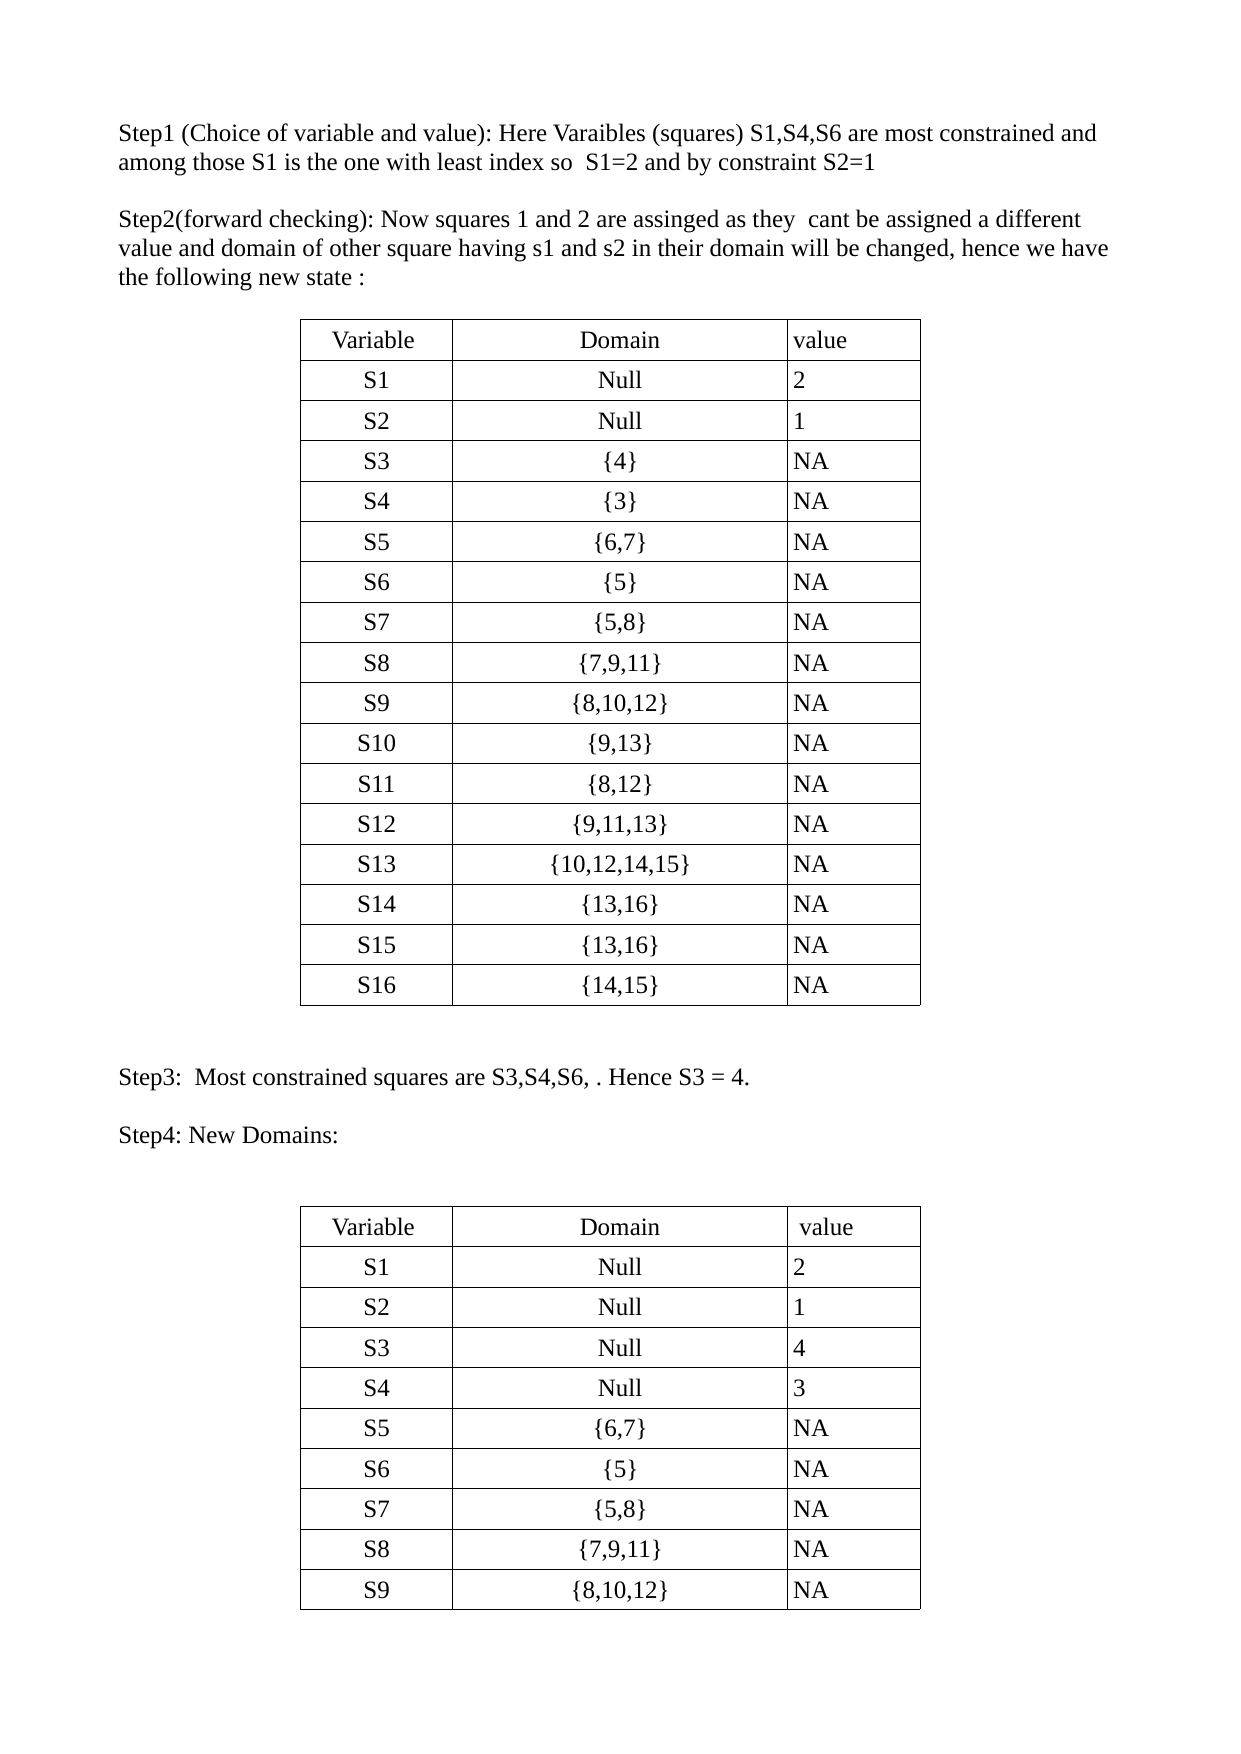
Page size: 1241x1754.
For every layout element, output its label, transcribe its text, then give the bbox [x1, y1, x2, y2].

table_cell S13 [301, 845, 452, 884]
table_cell S10 [301, 724, 452, 763]
table_cell Null [453, 361, 787, 400]
table_cell {5,8} [453, 603, 787, 642]
table_header value [788, 1207, 920, 1246]
table_cell {5} [453, 562, 787, 602]
table_cell S4 [301, 1368, 452, 1408]
table_cell {7,9,11} [453, 1530, 787, 1569]
table_cell {10,12,14,15} [453, 845, 787, 884]
table_cell 4 [788, 1328, 920, 1367]
table_cell S2 [301, 401, 452, 440]
table_cell Null [453, 401, 787, 440]
text Step1 (Choice of variable and value): Here Varaibles (squares) S1,S4,S6 are most constrained and among those S1 is the one with least index so S1=2 and by constraint S2=1 [118, 118, 1122, 176]
table_cell NA [788, 1570, 920, 1609]
table_cell S6 [301, 562, 452, 602]
table_cell NA [788, 482, 920, 521]
table_cell S11 [301, 764, 452, 803]
table_cell {3} [453, 482, 787, 521]
table_cell {4} [453, 441, 787, 481]
table_cell NA [788, 965, 920, 1005]
table_cell {9,13} [453, 724, 787, 763]
table_cell {7,9,11} [453, 643, 787, 682]
table_cell NA [788, 683, 920, 722]
table_cell S3 [301, 441, 452, 481]
table_cell {8,10,12} [453, 683, 787, 722]
text Step2(forward checking): Now squares 1 and 2 are assinged as they cant be assigned a different value and domain of other square having s1 and s2 in their domain will be changed, hence we have the following new state : [118, 204, 1122, 291]
table_cell NA [788, 925, 920, 964]
table_cell Null [453, 1288, 787, 1327]
table_cell S5 [301, 522, 452, 561]
table_header value [788, 320, 920, 360]
table_cell 2 [788, 361, 920, 400]
table_cell {8,12} [453, 764, 787, 803]
table_cell 2 [788, 1247, 920, 1287]
text Step3: Most constrained squares are S3,S4,S6, . Hence S3 = 4. [118, 1062, 1122, 1091]
table_cell NA [788, 845, 920, 884]
table_cell S12 [301, 804, 452, 843]
table_cell NA [788, 804, 920, 843]
table_header Domain [453, 320, 787, 360]
table_cell S14 [301, 885, 452, 924]
table_header Variable [301, 320, 452, 360]
table_cell S5 [301, 1409, 452, 1448]
table_cell {5,8} [453, 1489, 787, 1528]
table_header Variable [301, 1207, 452, 1246]
table_cell S6 [301, 1449, 452, 1488]
table_cell 1 [788, 1288, 920, 1327]
table_header Domain [453, 1207, 787, 1246]
table_cell {13,16} [453, 885, 787, 924]
table_cell Null [453, 1328, 787, 1367]
table_cell S9 [301, 1570, 452, 1609]
table_cell S1 [301, 361, 452, 400]
table_cell NA [788, 1530, 920, 1569]
table_cell S7 [301, 1489, 452, 1528]
text Step4: New Domains: [118, 1120, 1122, 1148]
table_cell S15 [301, 925, 452, 964]
table_cell {6,7} [453, 522, 787, 561]
table_cell Null [453, 1247, 787, 1287]
table_cell {6,7} [453, 1409, 787, 1448]
table_cell NA [788, 724, 920, 763]
table_cell NA [788, 603, 920, 642]
table_cell {14,15} [453, 965, 787, 1005]
table_cell S9 [301, 683, 452, 722]
table_cell NA [788, 522, 920, 561]
table_cell NA [788, 1449, 920, 1488]
table_cell S1 [301, 1247, 452, 1287]
table_cell NA [788, 885, 920, 924]
table_cell NA [788, 764, 920, 803]
table_cell 3 [788, 1368, 920, 1408]
table_cell Null [453, 1368, 787, 1408]
table_cell 1 [788, 401, 920, 440]
table_cell NA [788, 562, 920, 602]
table_cell S7 [301, 603, 452, 642]
table_cell {8,10,12} [453, 1570, 787, 1609]
table_cell S4 [301, 482, 452, 521]
table_cell {9,11,13} [453, 804, 787, 843]
table_cell {13,16} [453, 925, 787, 964]
table_cell S2 [301, 1288, 452, 1327]
table_cell S3 [301, 1328, 452, 1367]
table_cell {5} [453, 1449, 787, 1488]
table_cell S8 [301, 1530, 452, 1569]
table_cell NA [788, 643, 920, 682]
table_cell NA [788, 1489, 920, 1528]
table_cell NA [788, 1409, 920, 1448]
table_cell S16 [301, 965, 452, 1005]
table_cell NA [788, 441, 920, 481]
table_cell S8 [301, 643, 452, 682]
